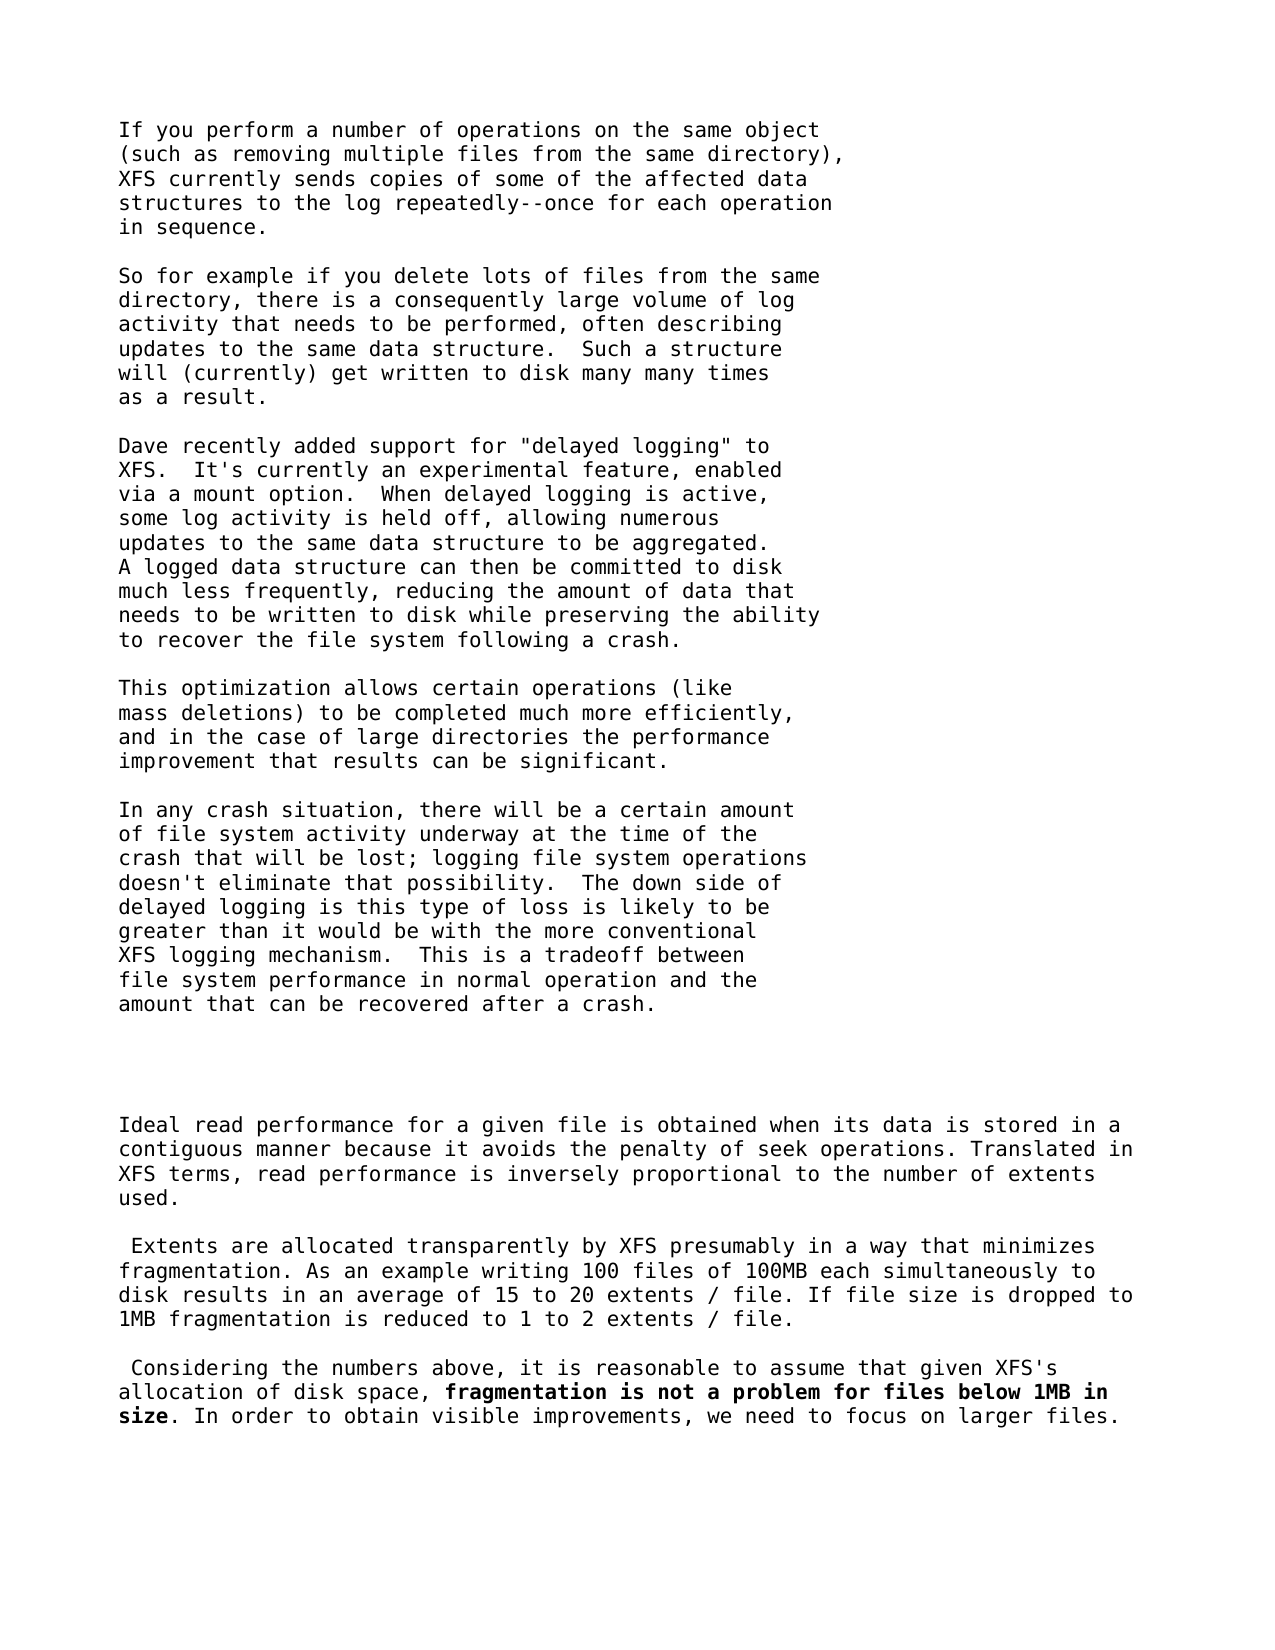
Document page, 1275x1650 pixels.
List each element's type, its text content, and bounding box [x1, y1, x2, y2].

text directory, there is a consequently large volume of log [118, 288, 1157, 312]
text delayed logging is this type of loss is likely to be [118, 895, 1157, 919]
text doesn't eliminate that possibility. The down side of [118, 871, 1157, 895]
text some log activity is held off, allowing numerous [118, 506, 1157, 531]
text of file system activity underway at the time of the [118, 822, 1157, 846]
text amount that can be recovered after a crash. [118, 992, 1157, 1016]
text in sequence. [118, 215, 1157, 239]
text updates to the same data structure. Such a structure [118, 337, 1157, 361]
text XFS logging mechanism. This is a tradeoff between [118, 943, 1157, 968]
text to recover the file system following a crash. [118, 628, 1157, 652]
text file system performance in normal operation and the [118, 968, 1157, 992]
text as a result. [118, 385, 1157, 409]
text needs to be written to disk while preserving the ability [118, 603, 1157, 628]
text Considering the numbers above, it is reasonable to assume that given XFS's allocation of disk space, fragmentation is not a problem for files below 1MB in size. In order to obtain visible improvements, we need to focus on larger files. [118, 1356, 1157, 1429]
text via a mount option. When delayed logging is active, [118, 482, 1157, 506]
text Extents are allocated transparently by XFS presumably in a way that minimizes fragmentation. As an example writing 100 files of 100MB each simultaneously to disk results in an average of 15 to 20 extents / file. If file size is dropped to 1MB fragmentation is reduced to 1 to 2 extents / file. [118, 1234, 1157, 1332]
text If you perform a number of operations on the same object [118, 118, 1157, 142]
text and in the case of large directories the performance [118, 725, 1157, 749]
text activity that needs to be performed, often describing [118, 312, 1157, 337]
text structures to the log repeatedly--once for each operation [118, 191, 1157, 215]
text Dave recently added support for "delayed logging" to [118, 434, 1157, 458]
text mass deletions) to be completed much more efficiently, [118, 701, 1157, 725]
text much less frequently, reducing the amount of data that [118, 579, 1157, 603]
text improvement that results can be significant. [118, 749, 1157, 773]
text crash that will be lost; logging file system operations [118, 846, 1157, 871]
text In any crash situation, there will be a certain amount [118, 798, 1157, 822]
text XFS currently sends copies of some of the affected data [118, 167, 1157, 191]
text This optimization allows certain operations (like [118, 676, 1157, 701]
text So for example if you delete lots of files from the same [118, 264, 1157, 288]
text A logged data structure can then be committed to disk [118, 555, 1157, 579]
text greater than it would be with the more conventional [118, 919, 1157, 943]
text (such as removing multiple files from the same directory), [118, 142, 1157, 167]
text will (currently) get written to disk many many times [118, 361, 1157, 385]
text XFS. It's currently an experimental feature, enabled [118, 458, 1157, 482]
text Ideal read performance for a given file is obtained when its data is stored in a contiguous manner because it avoids the penalty of seek operations. Translated in XFS terms, read performance is inversely proportional to the number of extents used. [118, 1113, 1157, 1210]
text updates to the same data structure to be aggregated. [118, 531, 1157, 555]
